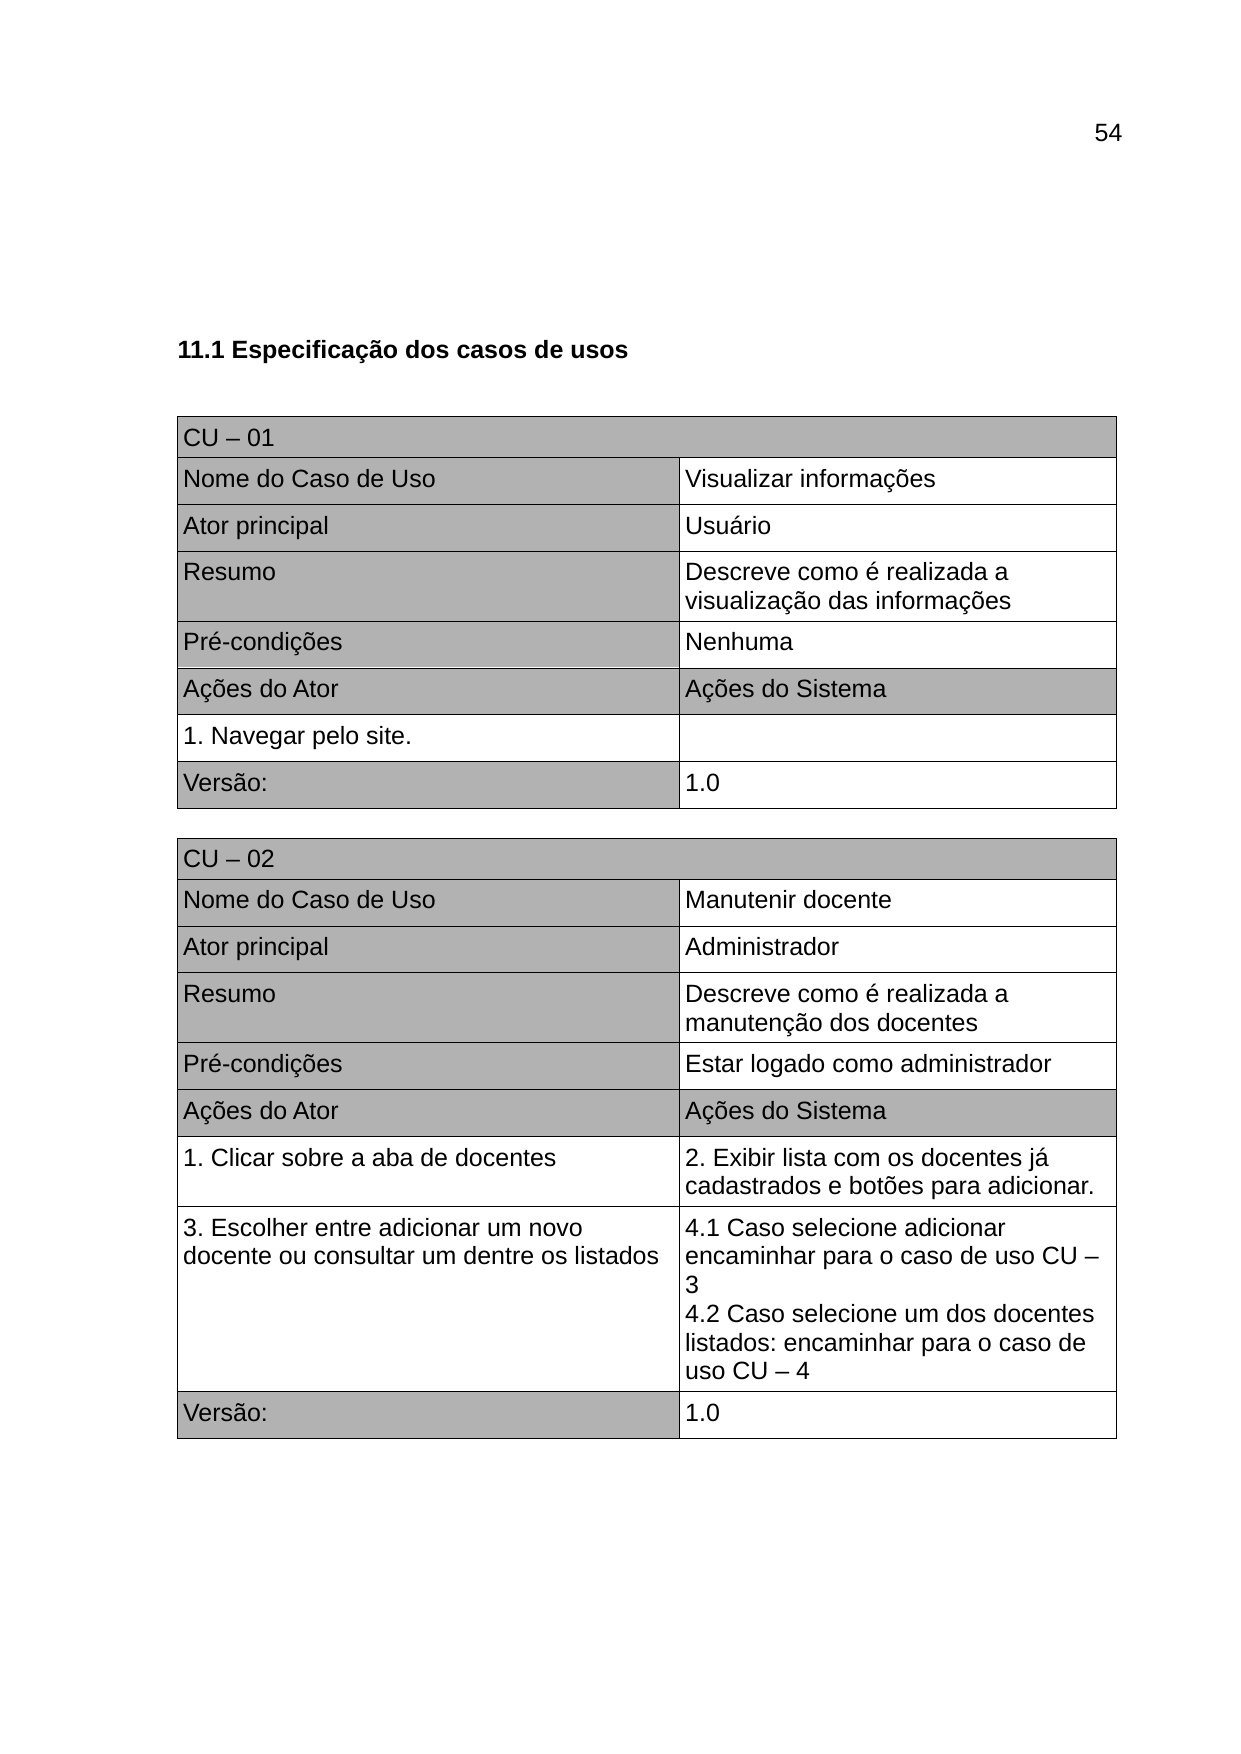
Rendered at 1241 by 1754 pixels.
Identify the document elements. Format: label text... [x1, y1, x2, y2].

table_cell Versão: [178, 1392, 679, 1438]
table_cell Descreve como é realizada a visualização das informações [680, 552, 1116, 621]
table_cell Nenhuma [680, 622, 1116, 667]
table_cell Resumo [178, 973, 679, 1042]
table_cell 3. Escolher entre adicionar um novo docente ou consultar um dentre os listados [178, 1207, 679, 1391]
table_cell Ator principal [178, 927, 679, 972]
table_cell [680, 715, 1116, 761]
table_cell Pré-condições [178, 622, 679, 667]
table_cell Resumo [178, 552, 679, 621]
table_cell Ações do Sistema [680, 1090, 1116, 1136]
table_cell Manutenir docente [680, 880, 1116, 926]
text 11.1 Especificação dos casos de usos [177, 334, 1122, 363]
table_cell 1.0 [680, 1392, 1116, 1438]
table_cell Nome do Caso de Uso [178, 880, 679, 926]
table_cell Usuário [680, 505, 1116, 551]
table_cell Estar logado como administrador [680, 1043, 1116, 1089]
table_cell 4.1 Caso selecione adicionar encaminhar para o caso de uso CU – 3 4.2 Caso selecione um dos docentes listados: encaminhar para o caso de uso CU – 4 [680, 1207, 1116, 1391]
table_cell Nome do Caso de Uso [178, 458, 679, 504]
table_cell Administrador [680, 927, 1116, 972]
table_cell 1. Clicar sobre a aba de docentes [178, 1137, 679, 1206]
table_cell Versão: [178, 762, 679, 808]
table_header CU – 01 [178, 417, 1116, 457]
table_cell Descreve como é realizada a manutenção dos docentes [680, 973, 1116, 1042]
table_cell 2. Exibir lista com os docentes já cadastrados e botões para adicionar. [680, 1137, 1116, 1206]
table_cell 1.0 [680, 762, 1116, 808]
table_cell Ator principal [178, 505, 679, 551]
table_cell Ações do Ator [178, 669, 679, 714]
table_cell 1. Navegar pelo site. [178, 715, 679, 761]
table_cell Visualizar informações [680, 458, 1116, 504]
table_header CU – 02 [178, 839, 1116, 879]
table_cell Ações do Ator [178, 1090, 679, 1136]
table_cell Ações do Sistema [680, 669, 1116, 714]
table_cell Pré-condições [178, 1043, 679, 1089]
